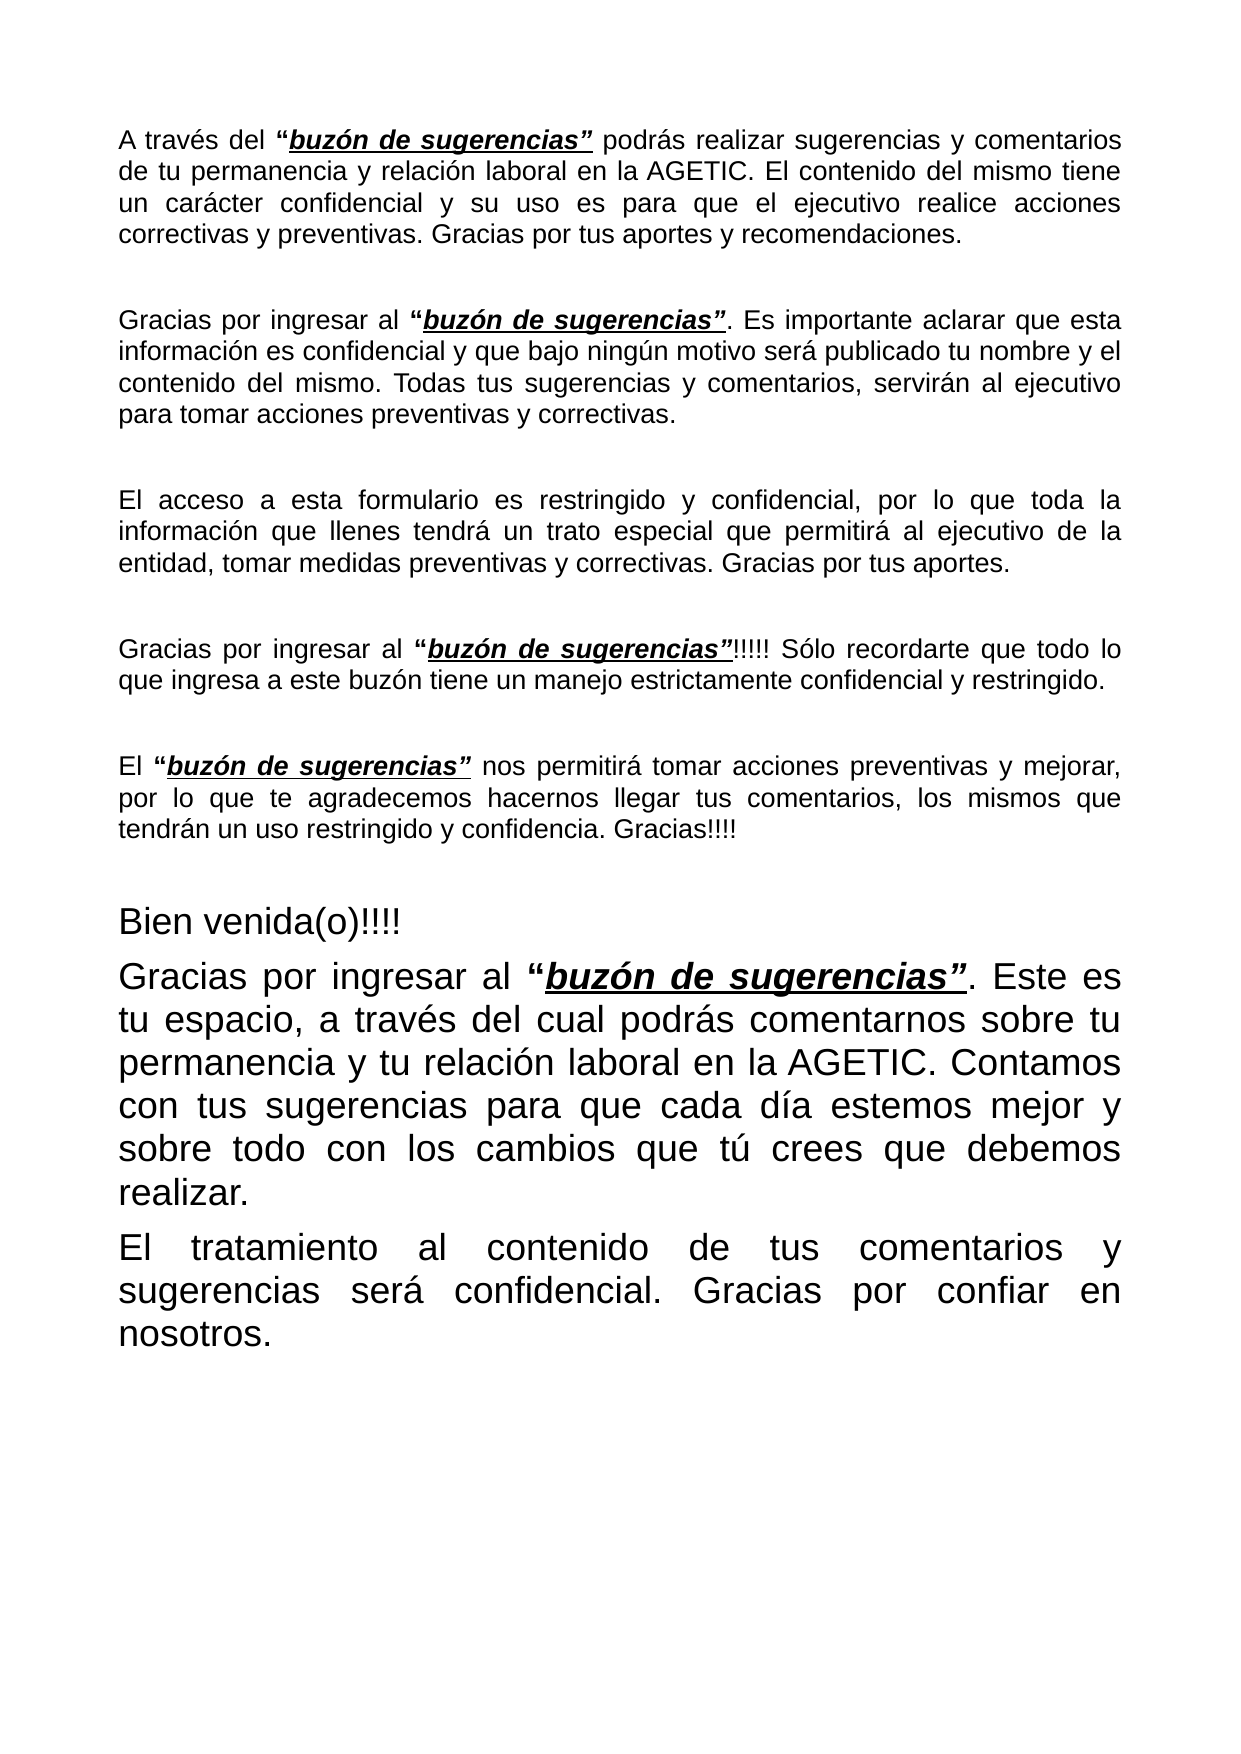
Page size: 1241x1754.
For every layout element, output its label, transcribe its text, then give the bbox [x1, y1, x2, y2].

text Gracias por ingresar al “buzón de sugerencias”. Este es tu espacio, a través del cual podrás comentarnos sobre tu permanencia y tu relación laboral en la AGETIC. Contamos con tus sugerencias para que cada día estemos mejor y sobre todo con los cambios que tú crees que debemos realizar. [118, 954, 1122, 1213]
text Gracias por ingresar al “buzón de sugerencias”. Es importante aclarar que esta información es confidencial y que bajo ningún motivo será publicado tu nombre y el contenido del mismo. Todas tus sugerencias y comentarios, servirán al ejecutivo para tomar acciones preventivas y correctivas. [118, 304, 1122, 429]
text El tratamiento al contenido de tus comentarios y sugerencias será confidencial. Gracias por confiar en nosotros. [118, 1225, 1122, 1354]
text Gracias por ingresar al “buzón de sugerencias”!!!!! Sólo recordarte que todo lo que ingresa a este buzón tiene un manejo estrictamente confidencial y restringido. [118, 633, 1122, 695]
text El acceso a esta formulario es restringido y confidencial, por lo que toda la información que llenes tendrá un trato especial que permitirá al ejecutivo de la entidad, tomar medidas preventivas y correctivas. Gracias por tus aportes. [118, 484, 1122, 578]
text A través del “buzón de sugerencias” podrás realizar sugerencias y comentarios de tu permanencia y relación laboral en la AGETIC. El contenido del mismo tiene un carácter confidencial y su uso es para que el ejecutivo realice acciones correctivas y preventivas. Gracias por tus aportes y recomendaciones. [118, 124, 1122, 249]
text El “buzón de sugerencias” nos permitirá tomar acciones preventivas y mejorar, por lo que te agradecemos hacernos llegar tus comentarios, los mismos que tendrán un uso restringido y confidencia. Gracias!!!! [118, 750, 1122, 844]
text Bien venida(o)!!!! [118, 899, 1122, 942]
